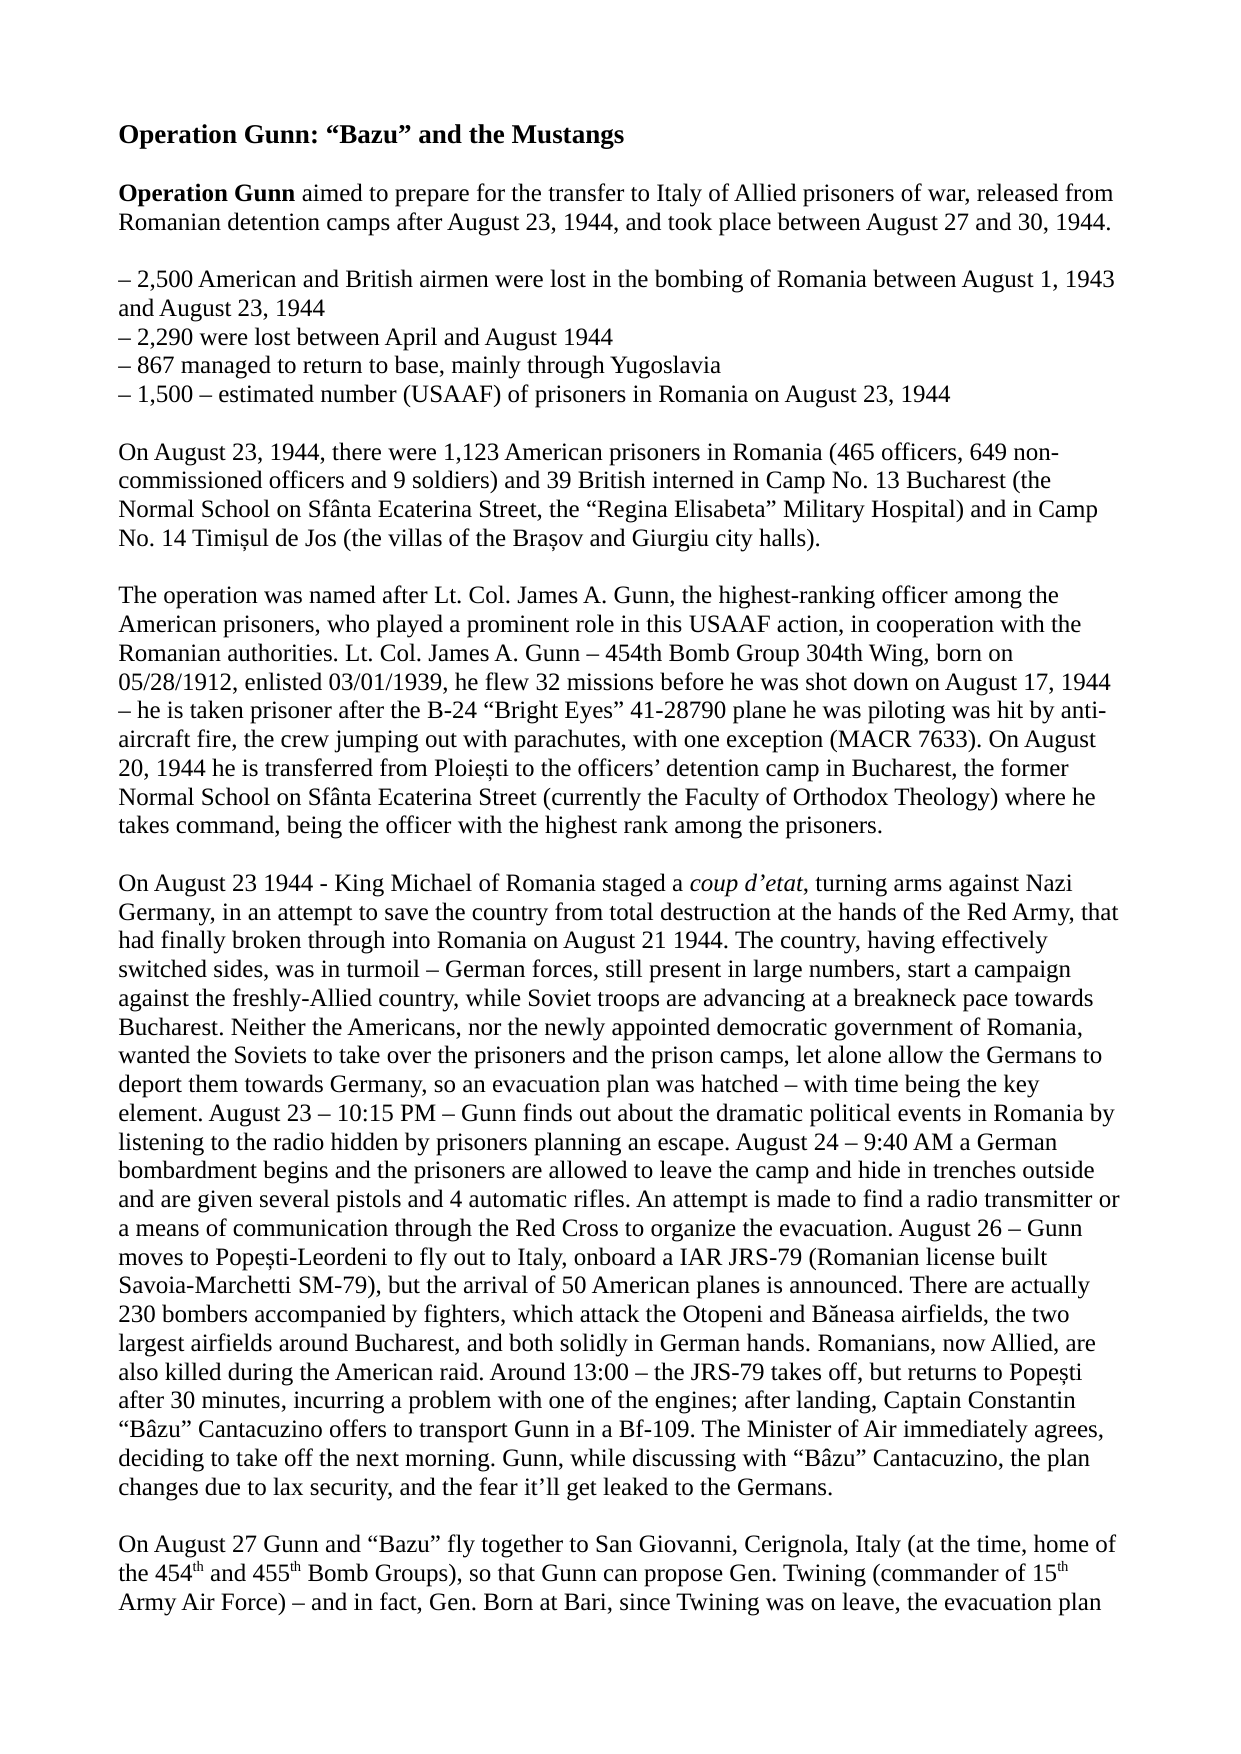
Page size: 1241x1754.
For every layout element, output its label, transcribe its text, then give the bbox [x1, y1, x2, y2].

text On August 23, 1944, there were 1,123 American prisoners in Romania (465 officers, 649 non-commissioned officers and 9 soldiers) and 39 British interned in Camp No. 13 Bucharest (the Normal School on Sfânta Ecaterina Street, the “Regina Elisabeta” Military Hospital) and in Camp No. 14 Timișul de Jos (the villas of the Brașov and Giurgiu city halls). [118, 437, 1122, 552]
text – 1,500 – estimated number (USAAF) of prisoners in Romania on August 23, 1944 [118, 379, 1122, 408]
text On August 23 1944 - King Michael of Romania staged a coup d’etat, turning arms against Nazi Germany, in an attempt to save the country from total destruction at the hands of the Red Army, that had finally broken through into Romania on August 21 1944. The country, having effectively switched sides, was in turmoil – German forces, still present in large numbers, start a campaign against the freshly-Allied country, while Soviet troops are advancing at a breakneck pace towards Bucharest. Neither the Americans, nor the newly appointed democratic government of Romania, wanted the Soviets to take over the prisoners and the prison camps, let alone allow the Germans to deport them towards Germany, so an evacuation plan was hatched – with time being the key element. August 23 – 10:15 PM – Gunn finds out about the dramatic political events in Romania by listening to the radio hidden by prisoners planning an escape. August 24 – 9:40 AM a German bombardment begins and the prisoners are allowed to leave the camp and hide in trenches outside and are given several pistols and 4 automatic rifles. An attempt is made to find a radio transmitter or a means of communication through the Red Cross to organize the evacuation. August 26 – Gunn moves to Popești-Leordeni to fly out to Italy, onboard a IAR JRS-79 (Romanian license built Savoia-Marchetti SM-79), but the arrival of 50 American planes is announced. There are actually 230 bombers accompanied by fighters, which attack the Otopeni and Băneasa airfields, the two largest airfields around Bucharest, and both solidly in German hands. Romanians, now Allied, are also killed during the American raid. Around 13:00 – the JRS-79 takes off, but returns to Popești after 30 minutes, incurring a problem with one of the engines; after landing, Captain Constantin “Bâzu” Cantacuzino offers to transport Gunn in a Bf-109. The Minister of Air immediately agrees, deciding to take off the next morning. Gunn, while discussing with “Bâzu” Cantacuzino, the plan changes due to lax security, and the fear it’ll get leaked to the Germans. [118, 868, 1122, 1501]
text – 2,290 were lost between April and August 1944 [118, 322, 1122, 351]
text On August 27 Gunn and “Bazu” fly together to San Giovanni, Cerignola, Italy (at the time, home of the 454th and 455th Bomb Groups), so that Gunn can propose Gen. Twining (commander of 15th Army Air Force) – and in fact, Gen. Born at Bari, since Twining was on leave, the evacuation plan [118, 1529, 1122, 1616]
text Operation Gunn: “Bazu” and the Mustangs [118, 118, 1122, 149]
text The operation was named after Lt. Col. James A. Gunn, the highest-ranking officer among the American prisoners, who played a prominent role in this USAAF action, in cooperation with the Romanian authorities. Lt. Col. James A. Gunn – 454th Bomb Group 304th Wing, born on 05/28/1912, enlisted 03/01/1939, he flew 32 missions before he was shot down on August 17, 1944 – he is taken prisoner after the B-24 “Bright Eyes” 41-28790 plane he was piloting was hit by anti-aircraft fire, the crew jumping out with parachutes, with one exception (MACR 7633). On August 20, 1944 he is transferred from Ploiești to the officers’ detention camp in Bucharest, the former Normal School on Sfânta Ecaterina Street (currently the Faculty of Orthodox Theology) where he takes command, being the officer with the highest rank among the prisoners. [118, 581, 1122, 839]
text – 867 managed to return to base, mainly through Yugoslavia [118, 351, 1122, 379]
text Operation Gunn aimed to prepare for the transfer to Italy of Allied prisoners of war, released from Romanian detention camps after August 23, 1944, and took place between August 27 and 30, 1944. [118, 178, 1122, 236]
text – 2,500 American and British airmen were lost in the bombing of Romania between August 1, 1943 and August 23, 1944 [118, 264, 1122, 322]
